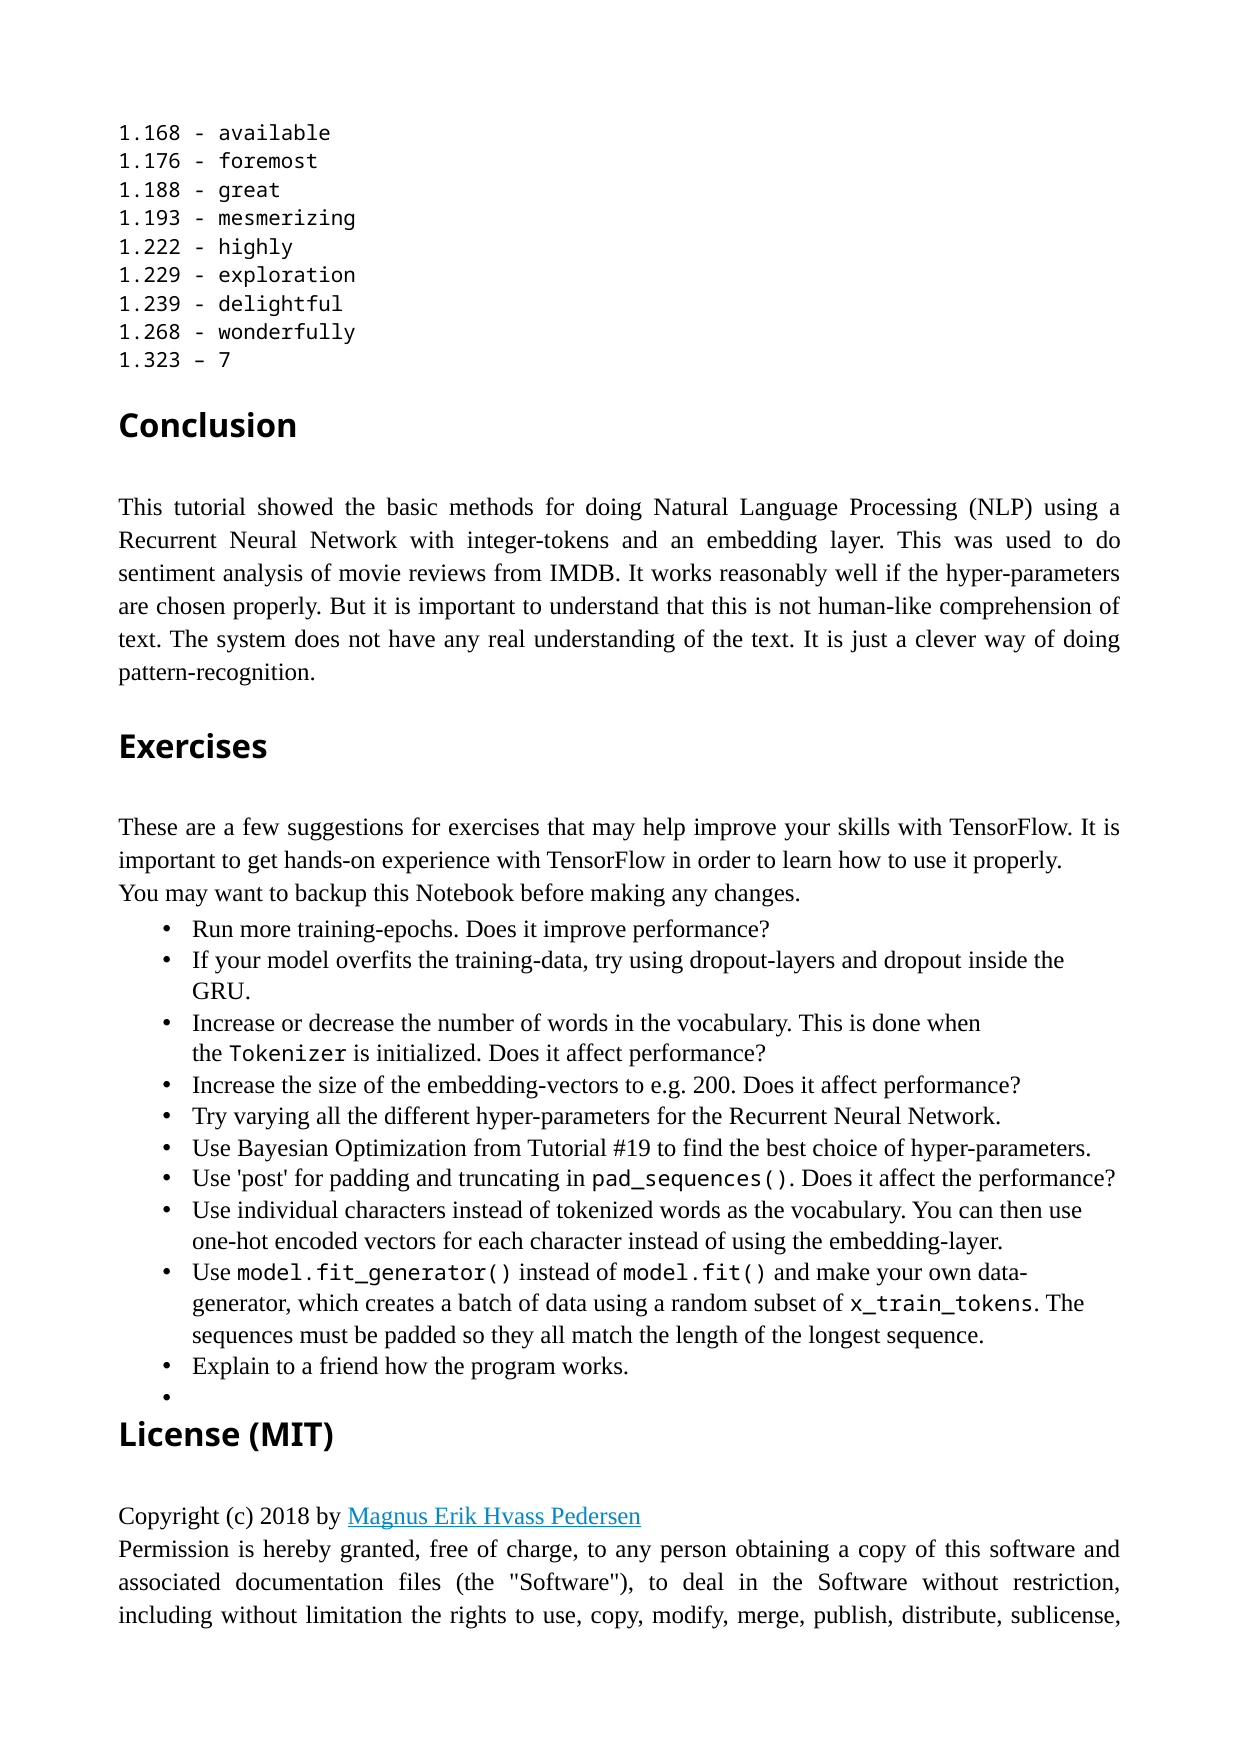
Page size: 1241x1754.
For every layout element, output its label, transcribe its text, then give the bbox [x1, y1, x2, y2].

text 1.176 - foremost [118, 147, 1122, 175]
text This tutorial showed the basic methods for doing Natural Language Processing (NLP) using a Recurrent Neural Network with integer-tokens and an embedding layer. This was used to do sentiment analysis of movie reviews from IMDB. It works reasonably well if the hyper-parameters are chosen properly. But it is important to understand that this is not human-like comprehension of text. The system does not have any real understanding of the text. It is just a clever way of doing pattern-recognition. [118, 492, 1122, 686]
list Use individual characters instead of tokenized words as the vocabulary. You can then use one-hot encoded vectors for each character instead of using the embedding-layer. [162, 1193, 1122, 1255]
subtitle Exercises [118, 723, 1122, 768]
list Increase the size of the embedding-vectors to e.g. 200. Does it affect performance? [162, 1068, 1122, 1099]
subtitle Conclusion [118, 402, 1122, 447]
text 1.188 - great [118, 175, 1122, 203]
list Run more training-epochs. Does it improve performance? [162, 911, 1122, 943]
text 1.168 - available [118, 118, 1122, 147]
list Use 'post' for padding and truncating in pad_sequences(). Does it affect the performance? [162, 1161, 1122, 1193]
list If your model overfits the training-data, try using dropout-layers and dropout inside the GRU. [162, 943, 1122, 1005]
text 1.239 - delightful [118, 289, 1122, 317]
text Copyright (c) 2018 by Magnus Erik Hvass Pedersen [118, 1501, 1122, 1529]
text You may want to backup this Notebook before making any changes. [118, 878, 1122, 907]
list Try varying all the different hyper-parameters for the Recurrent Neural Network. [162, 1099, 1122, 1130]
list Increase or decrease the number of words in the vocabulary. This is done when the Tokenizer is initialized. Does it affect performance? [162, 1005, 1122, 1068]
list Explain to a friend how the program works. [162, 1349, 1122, 1380]
text These are a few suggestions for exercises that may help improve your skills with TensorFlow. It is important to get hands-on experience with TensorFlow in order to learn how to use it properly. [118, 812, 1122, 874]
subtitle License (MIT) [118, 1411, 1122, 1456]
list Use Bayesian Optimization from Tutorial #19 to find the best choice of hyper-parameters. [162, 1130, 1122, 1161]
text 1.222 - highly [118, 232, 1122, 260]
text Permission is hereby granted, free of charge, to any person obtaining a copy of this software and associated documentation files (the "Software"), to deal in the Software without restriction, including without limitation the rights to use, copy, modify, merge, publish, distribute, sublicense, [118, 1534, 1122, 1629]
text 1.323 – 7 [118, 346, 1122, 374]
text 1.229 - exploration [118, 260, 1122, 289]
list Use model.fit_generator() instead of model.fit() and make your own data-generator, which creates a batch of data using a random subset of x_train_tokens. The sequences must be padded so they all match the length of the longest sequence. [162, 1255, 1122, 1349]
text 1.268 - wonderfully [118, 317, 1122, 346]
text 1.193 - mesmerizing [118, 203, 1122, 232]
